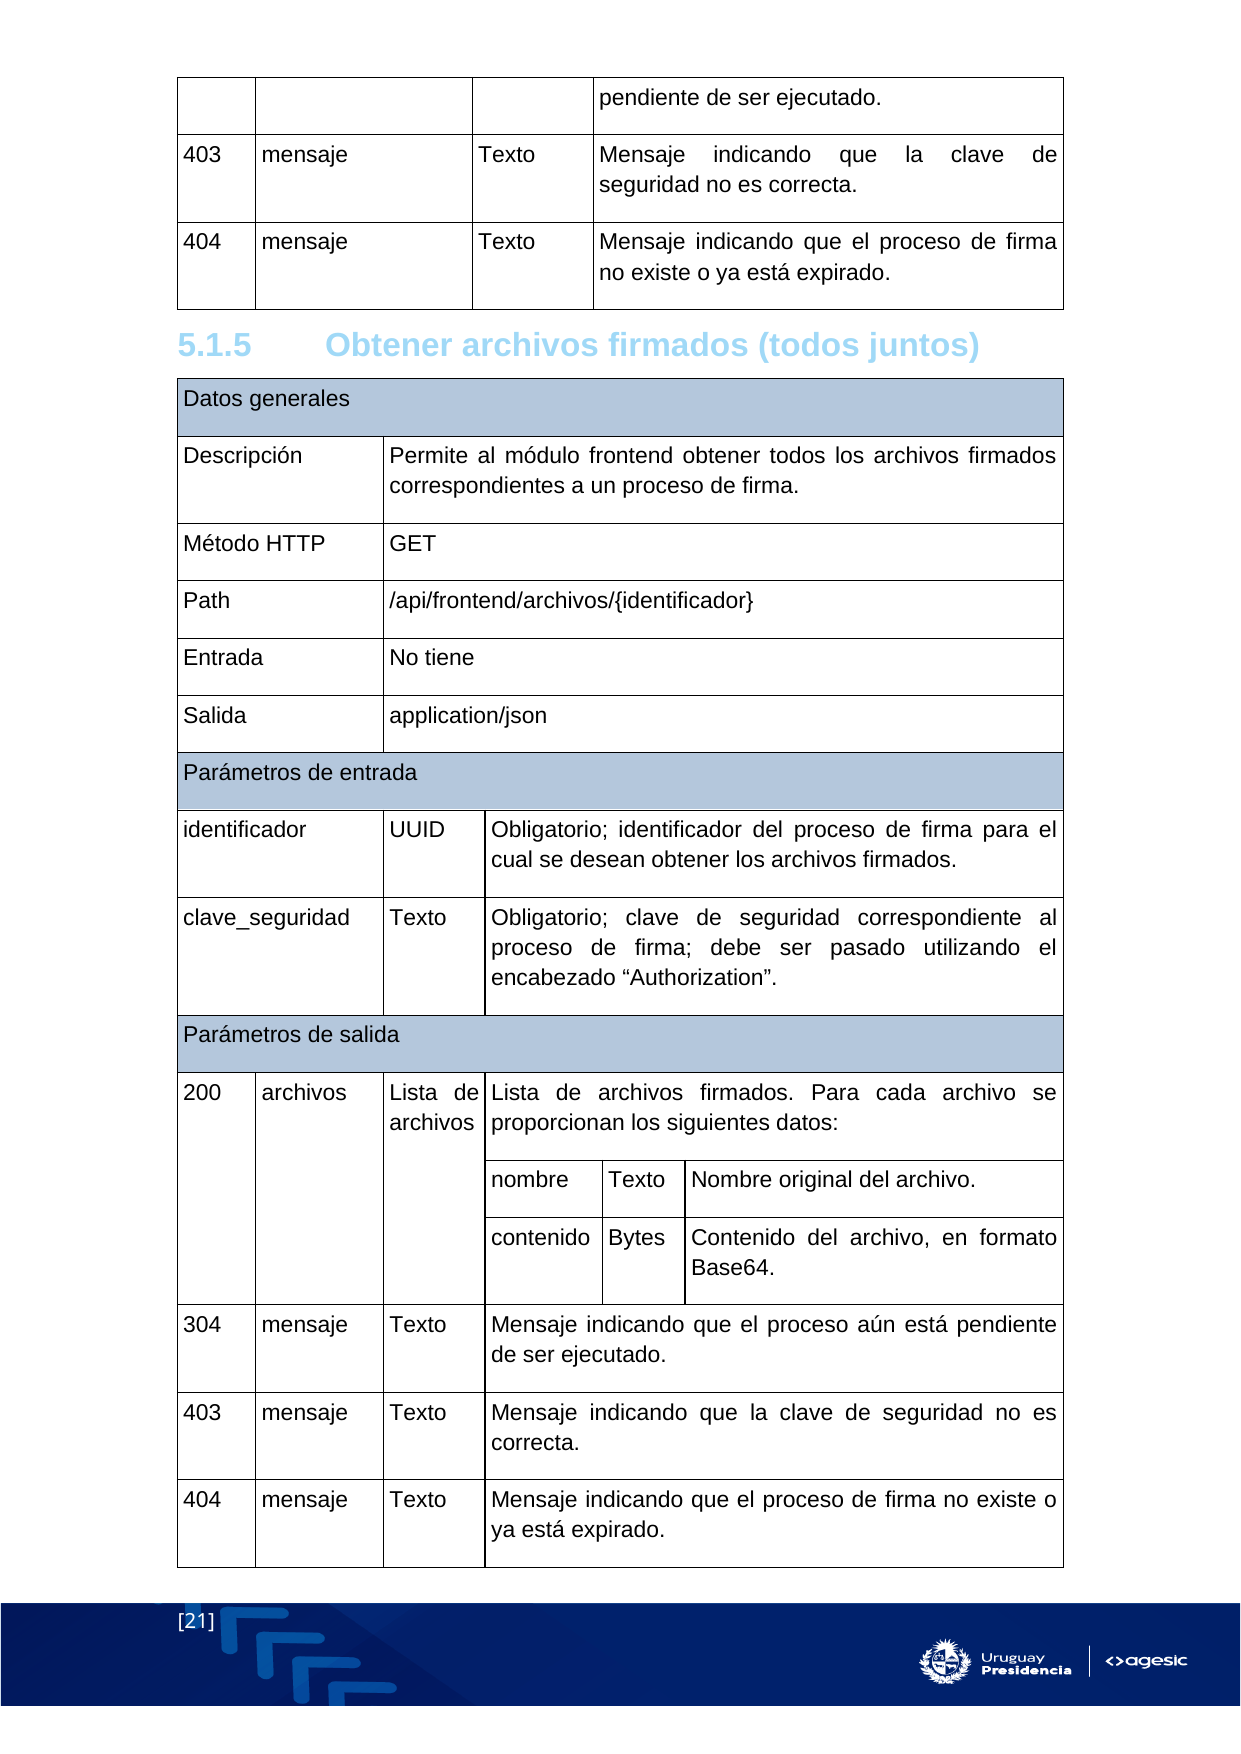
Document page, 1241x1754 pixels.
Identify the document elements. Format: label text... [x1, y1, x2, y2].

table_cell UUID [384, 811, 484, 897]
table_cell 403 [178, 1393, 255, 1479]
table_cell identificador [178, 811, 383, 897]
table_cell Texto [384, 1393, 484, 1479]
table_cell Lista de archivos [384, 1073, 484, 1304]
table_cell Texto [384, 898, 484, 1015]
table_cell mensaje [256, 1305, 383, 1392]
table_cell mensaje [256, 1480, 383, 1567]
table_cell pendiente de ser ejecutado. [594, 78, 1063, 134]
table_cell Contenido del archivo, en formato Base64. [686, 1218, 1063, 1304]
table_cell 304 [178, 1305, 255, 1392]
table_cell Bytes [603, 1218, 684, 1304]
table_cell Parámetros de salida [178, 1016, 1063, 1072]
table_cell Permite al módulo frontend obtener todos los archivos firmados correspondientes a un proceso de firma. [384, 437, 1063, 523]
table_cell Lista de archivos firmados. Para cada archivo se proporcionan los siguientes datos: [486, 1073, 1063, 1159]
table_cell mensaje [256, 135, 472, 222]
table_cell [473, 78, 593, 134]
table_cell [178, 78, 255, 134]
table_cell Texto [384, 1305, 484, 1392]
table_cell 404 [178, 223, 255, 309]
table_cell No tiene [384, 639, 1063, 695]
table_cell Mensaje indicando que la clave de seguridad no es correcta. [486, 1393, 1063, 1479]
table_cell Texto [473, 223, 593, 309]
subtitle Obtener archivos firmados (todos juntos) [177, 325, 1063, 363]
picture [0, 1603, 1241, 1706]
table_cell contenido [486, 1218, 602, 1304]
table_cell [256, 78, 472, 134]
table_cell Descripción [178, 437, 383, 523]
table_cell Obligatorio; identificador del proceso de firma para el cual se desean obtener los archivos firmados. [486, 811, 1063, 897]
table_header Datos generales [178, 379, 1063, 436]
table_cell /api/frontend/archivos/{identificador} [384, 581, 1063, 638]
table_cell Salida [178, 696, 383, 752]
table_cell Mensaje indicando que el proceso de firma no existe o ya está expirado. [486, 1480, 1063, 1567]
table_cell Entrada [178, 639, 383, 695]
table_cell Texto [473, 135, 593, 222]
table_cell Obligatorio; clave de seguridad correspondiente al proceso de firma; debe ser pasado utilizando el encabezado “Authorization”. [486, 898, 1063, 1015]
table_cell 404 [178, 1480, 255, 1567]
table_cell Mensaje indicando que la clave de seguridad no es correcta. [594, 135, 1063, 222]
table_cell archivos [256, 1073, 383, 1304]
table_cell Parámetros de entrada [178, 753, 1063, 809]
table_cell application/json [384, 696, 1063, 752]
table_cell Texto [603, 1161, 684, 1217]
table_cell Método HTTP [178, 524, 383, 580]
table_cell mensaje [256, 223, 472, 309]
table_cell Nombre original del archivo. [686, 1161, 1063, 1217]
table_cell 200 [178, 1073, 255, 1304]
table_cell Mensaje indicando que el proceso aún está pendiente de ser ejecutado. [486, 1305, 1063, 1392]
table_cell Path [178, 581, 383, 638]
table_cell 403 [178, 135, 255, 222]
table_cell mensaje [256, 1393, 383, 1479]
table_cell Texto [384, 1480, 484, 1567]
table_cell nombre [486, 1161, 602, 1217]
table_cell Mensaje indicando que el proceso de firma no existe o ya está expirado. [594, 223, 1063, 309]
table_cell GET [384, 524, 1063, 580]
table_cell clave_seguridad [178, 898, 383, 1015]
